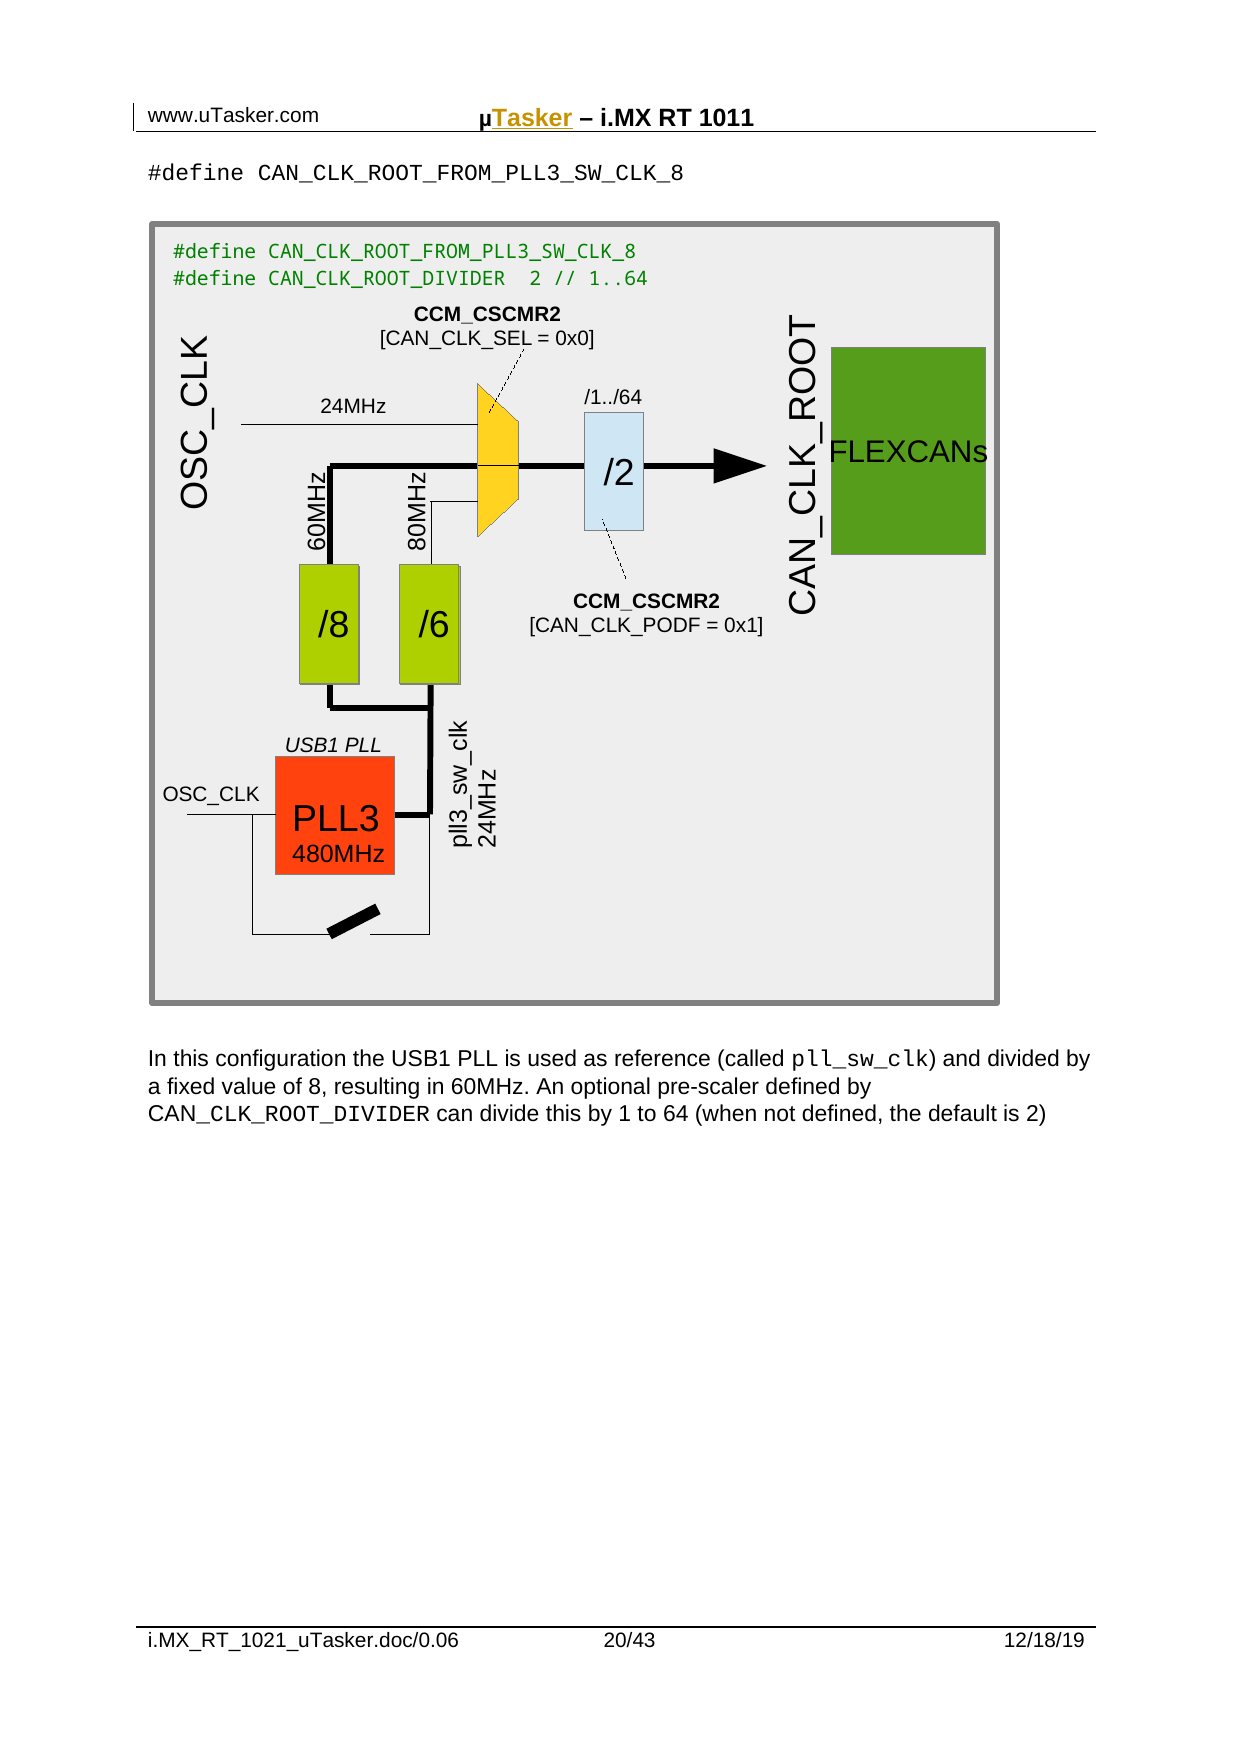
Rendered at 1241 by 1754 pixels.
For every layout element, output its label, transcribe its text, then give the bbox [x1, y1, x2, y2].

text In this configuration the USB1 PLL is used as reference (called pll_sw_clk) and divided by a fixed value of 8, resulting in 60MHz. An optional pre-scaler defined by CAN_CLK_ROOT_DIVIDER can divide this by 1 to 64 (when not defined, the default is 2) [148, 1045, 1093, 1128]
text #define CAN_CLK_ROOT_FROM_PLL3_SW_CLK_8 [148, 161, 1093, 187]
